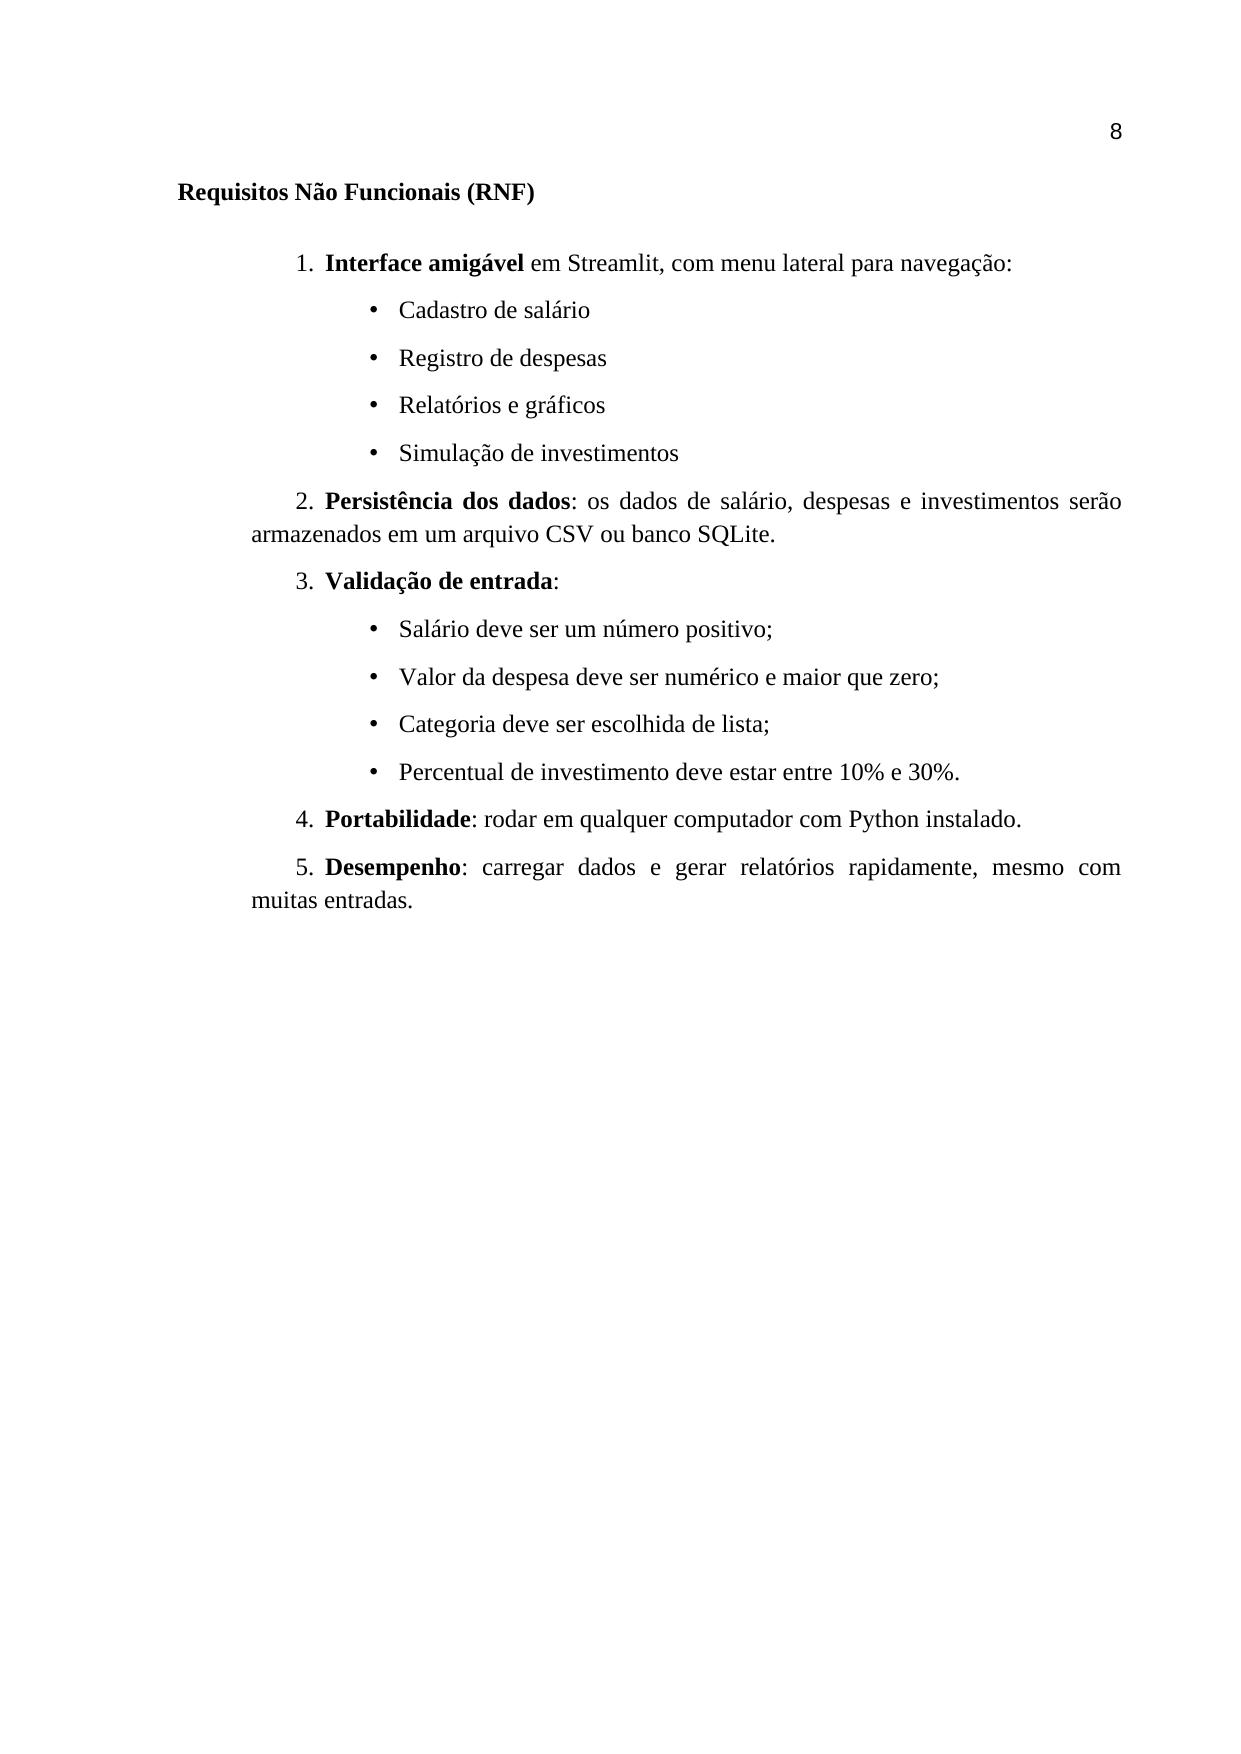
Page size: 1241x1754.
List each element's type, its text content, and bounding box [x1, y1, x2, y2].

list Desempenho: carregar dados e gerar relatórios rapidamente, mesmo com muitas entradas. [222, 852, 1122, 914]
list Interface amigável em Streamlit, com menu lateral para navegação: [222, 248, 1122, 276]
list Cadastro de salário [295, 295, 1122, 324]
list Registro de despesas [295, 343, 1122, 372]
list Valor da despesa deve ser numérico e maior que zero; [295, 662, 1122, 690]
list Percentual de investimento deve estar entre 10% e 30%. [295, 757, 1122, 786]
list Salário deve ser um número positivo; [295, 614, 1122, 643]
list Relatórios e gráficos [295, 391, 1122, 419]
list Persistência dos dados: os dados de salário, despesas e investimentos serão armazenados em um arquivo CSV ou banco SQLite. [222, 486, 1122, 547]
list Simulação de investimentos [295, 438, 1122, 467]
list Categoria deve ser escolhida de lista; [295, 709, 1122, 738]
list Validação de entrada: [222, 566, 1122, 595]
subtitle Requisitos Não Funcionais (RNF) [177, 177, 1122, 206]
list Portabilidade: rodar em qualquer computador com Python instalado. [222, 804, 1122, 833]
